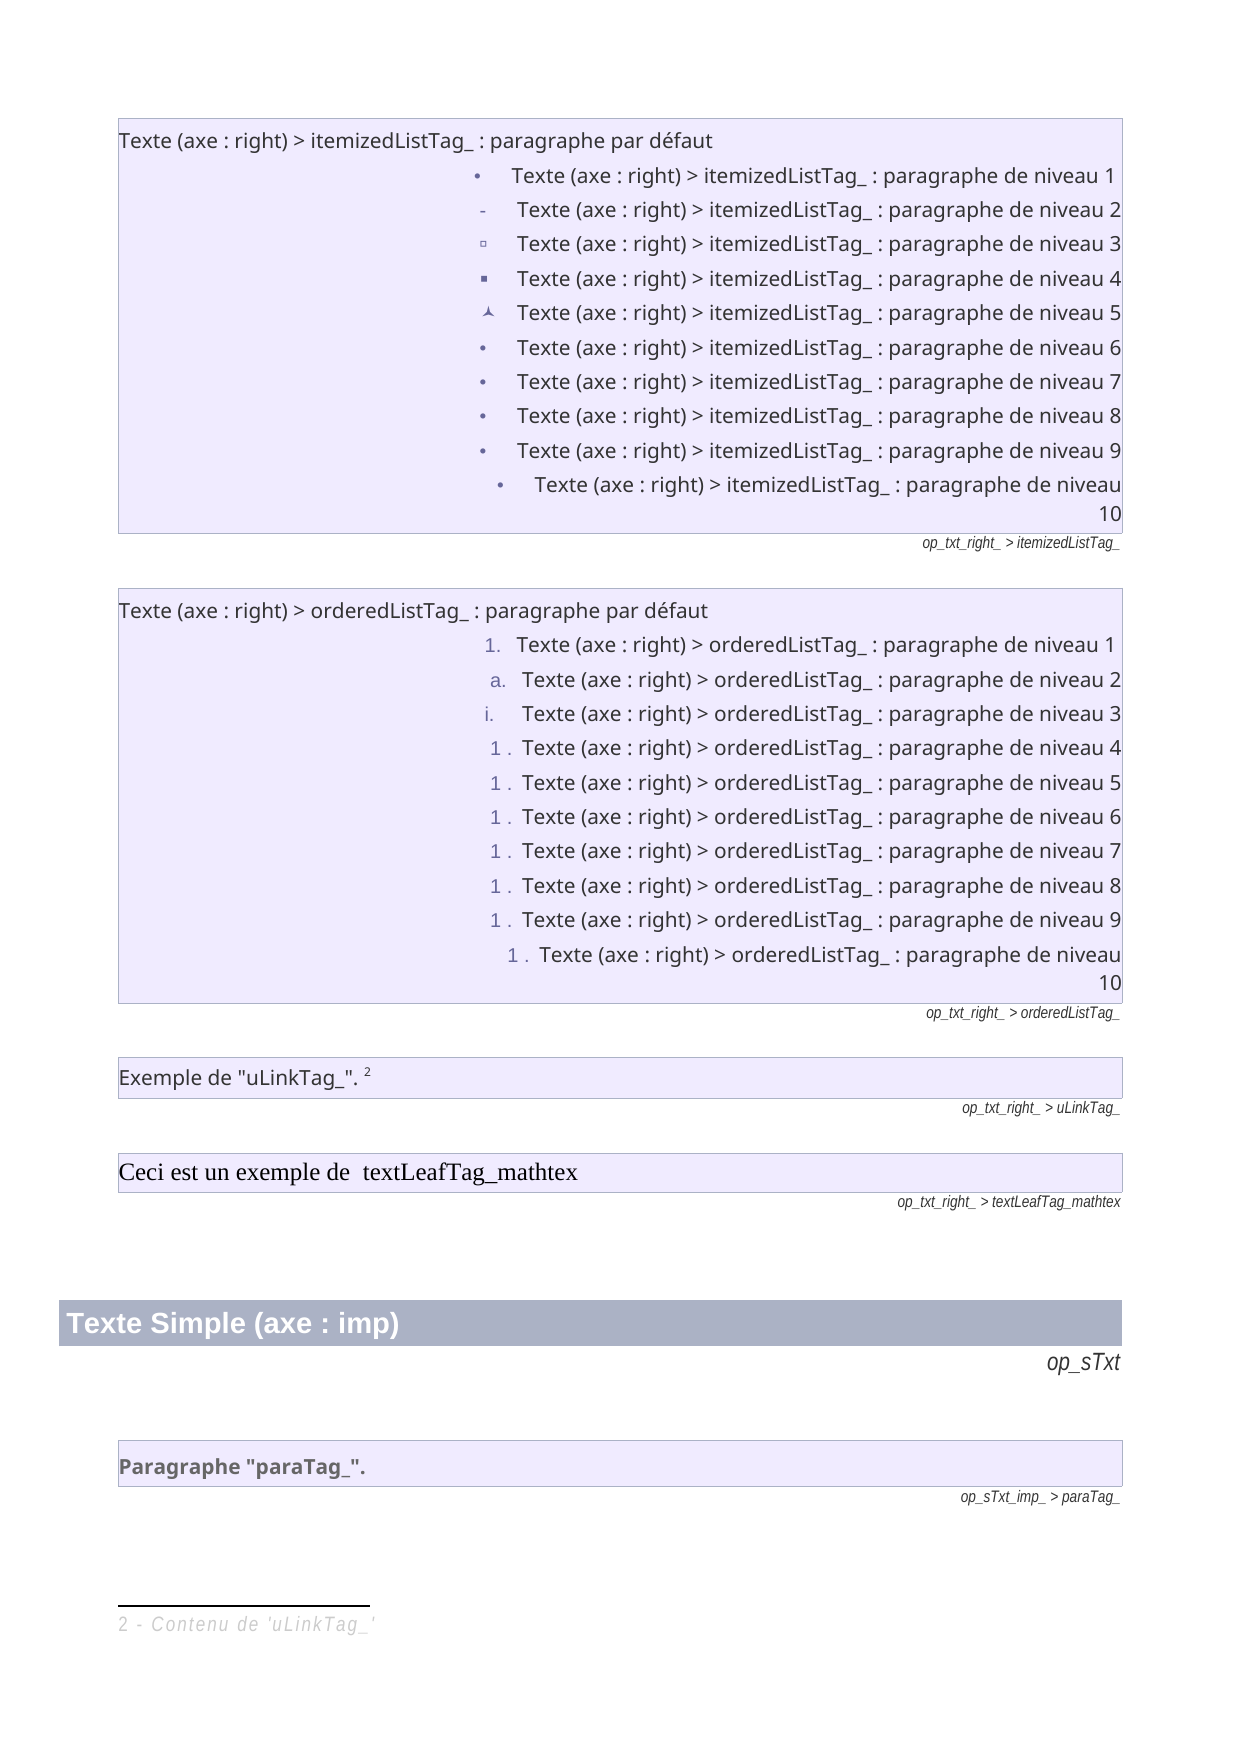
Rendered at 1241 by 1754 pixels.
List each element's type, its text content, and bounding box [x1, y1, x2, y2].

title Texte Simple (axe : imp) [60, 1301, 1122, 1345]
table_header Exemple de "uLinkTag_". [119, 1058, 1122, 1098]
title op_txt_right_ > textLeafTag_mathtex [118, 1193, 1122, 1211]
title op_txt_right_ > itemizedListTag_ [118, 534, 1122, 552]
title op_txt_right_ > orderedListTag_ [118, 1004, 1122, 1022]
title op_sTxt_imp_ > paraTag_ [118, 1487, 1122, 1506]
table_header Paragraphe "paraTag_". [119, 1441, 1122, 1486]
title op_txt_right_ > uLinkTag_ [118, 1099, 1122, 1117]
table_header Texte (axe : right) > orderedListTag_ : paragraphe par défaut Texte (axe : right) > orderedListTag_ : paragraphe de niveau 1 Texte (axe : right) > orderedListTag_ : paragraphe de niveau 2 Texte (axe : right) > orderedListTag_ : paragraphe de niveau 3 Texte (axe : right) > orderedListTag_ : paragraphe de niveau 4 Texte (axe : right) > orderedListTag_ : paragraphe de niveau 5 Texte (axe : right) > orderedListTag_ : paragraphe de niveau 6 Texte (axe : right) > orderedListTag_ : paragraphe de niveau 7 Texte (axe : right) > orderedListTag_ : paragraphe de niveau 8 Texte (axe : right) > orderedListTag_ : paragraphe de niveau 9 Texte (axe : right) > orderedListTag_ : paragraphe de niveau 10 [119, 589, 1122, 1003]
subtitle op_sTxt [118, 1346, 1122, 1375]
table_header Texte (axe : right) > itemizedListTag_ : paragraphe par défaut Texte (axe : right) > itemizedListTag_ : paragraphe de niveau 1 Texte (axe : right) > itemizedListTag_ : paragraphe de niveau 2 Texte (axe : right) > itemizedListTag_ : paragraphe de niveau 3 Texte (axe : right) > itemizedListTag_ : paragraphe de niveau 4 Texte (axe : right) > itemizedListTag_ : paragraphe de niveau 5 Texte (axe : right) > itemizedListTag_ : paragraphe de niveau 6 Texte (axe : right) > itemizedListTag_ : paragraphe de niveau 7 Texte (axe : right) > itemizedListTag_ : paragraphe de niveau 8 Texte (axe : right) > itemizedListTag_ : paragraphe de niveau 9 Texte (axe : right) > itemizedListTag_ : paragraphe de niveau 10 [119, 119, 1122, 533]
table_header Ceci est un exemple de textLeafTag_mathtex [119, 1154, 1122, 1192]
